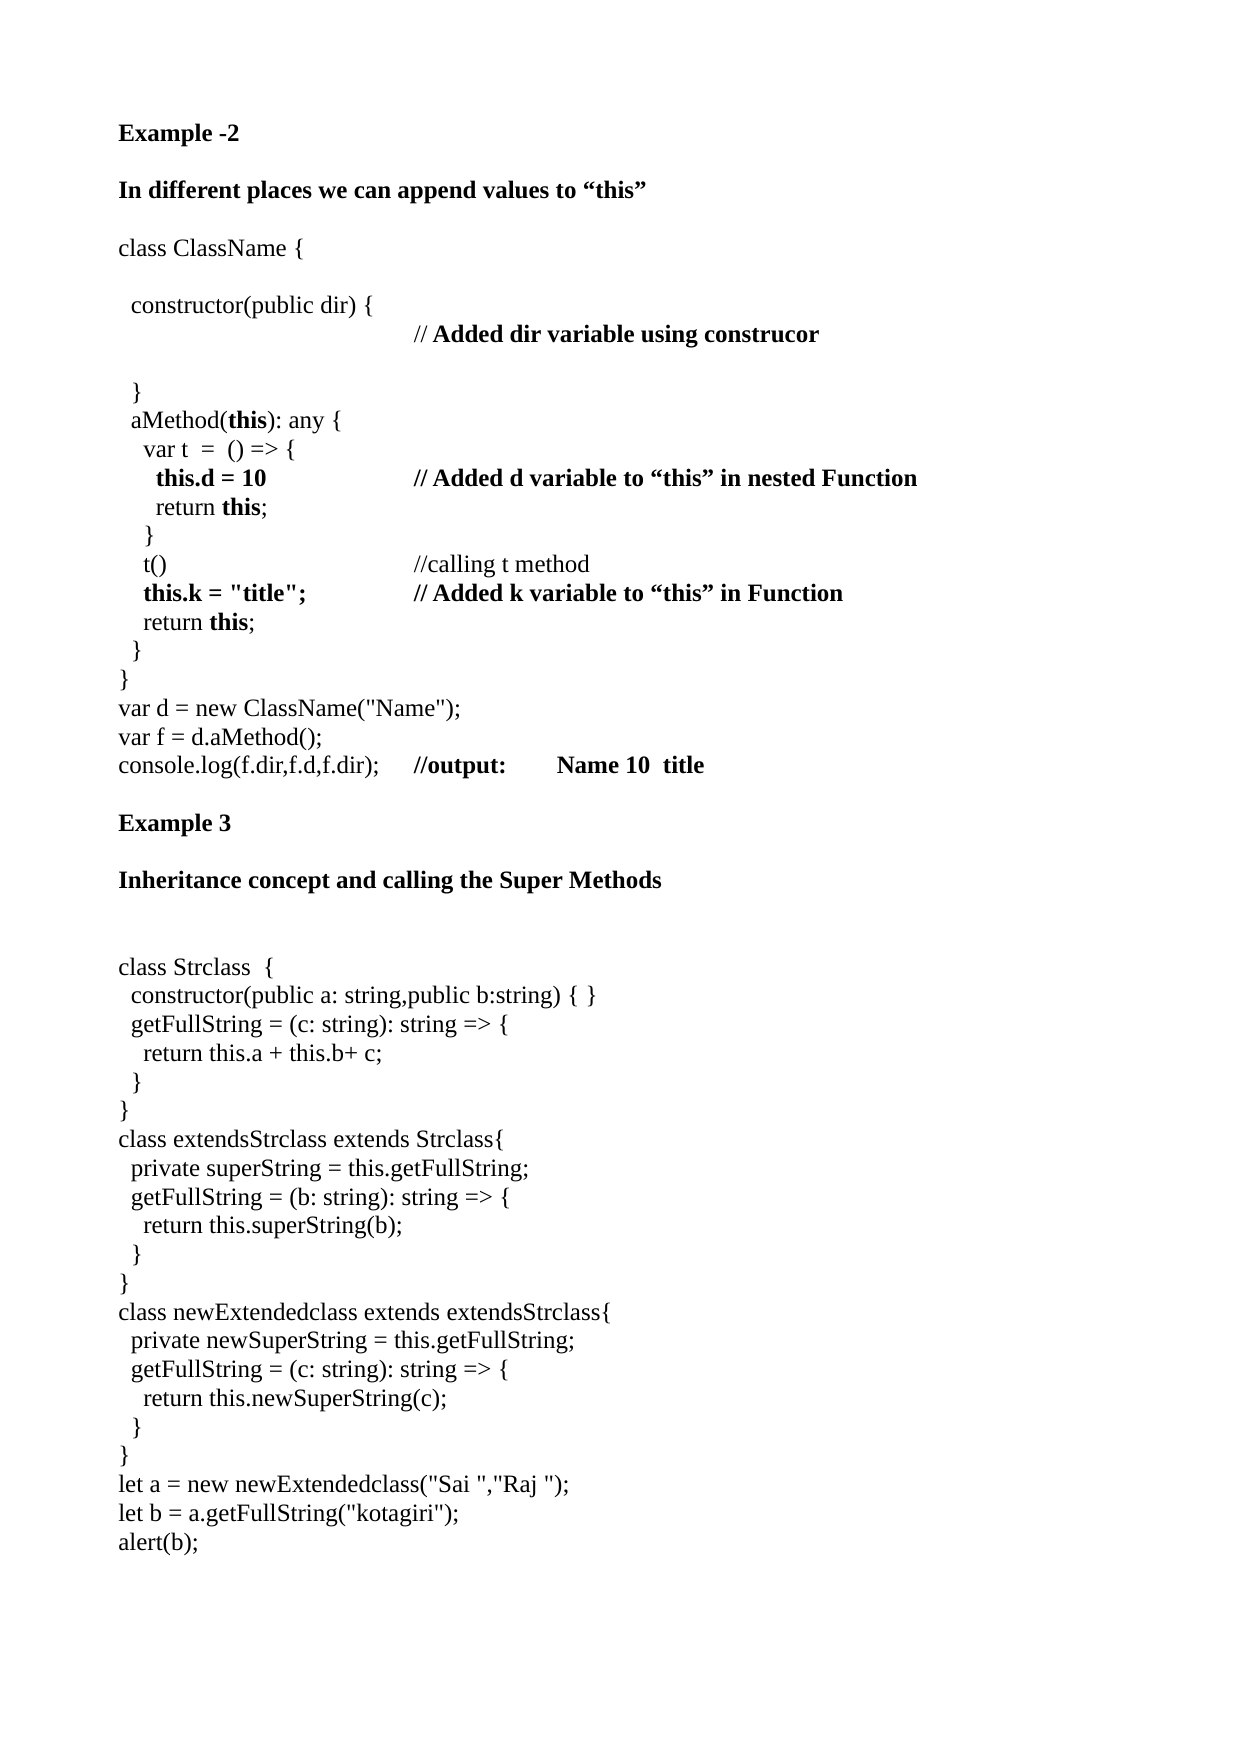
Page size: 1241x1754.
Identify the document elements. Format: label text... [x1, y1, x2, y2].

text In different places we can append values to “this” [118, 176, 1122, 204]
text Example -2 [118, 118, 1122, 147]
text var t = () => { [118, 434, 1122, 463]
text private superString = this.getFullString; [118, 1153, 1122, 1182]
text return this.newSuperString(c); [118, 1383, 1122, 1412]
text getFullString = (c: string): string => { [118, 1354, 1122, 1383]
text } [118, 1096, 1122, 1124]
text } [118, 1412, 1122, 1441]
text var d = new ClassName("Name"); [118, 693, 1122, 722]
text } [118, 1067, 1122, 1096]
text Example 3 [118, 808, 1122, 837]
text var f = d.aMethod(); [118, 722, 1122, 751]
text } [118, 377, 1122, 406]
text class newExtendedclass extends extendsStrclass{ [118, 1297, 1122, 1326]
text this.d = 10 // Added d variable to “this” in nested Function [118, 463, 1122, 492]
text private newSuperString = this.getFullString; [118, 1326, 1122, 1354]
text } [118, 1441, 1122, 1469]
text } [118, 664, 1122, 693]
text aMethod(this): any { [118, 406, 1122, 434]
text alert(b); [118, 1527, 1122, 1556]
text } [118, 1268, 1122, 1297]
text t() //calling t method [118, 549, 1122, 578]
text this.k = "title"; // Added k variable to “this” in Function [118, 578, 1122, 607]
text class Strclass { [118, 952, 1122, 981]
text constructor(public dir) { [118, 291, 1122, 319]
text getFullString = (b: string): string => { [118, 1182, 1122, 1211]
text console.log(f.dir,f.d,f.dir); //output: Name 10 title [118, 751, 1122, 779]
text class ClassName { [118, 233, 1122, 262]
text let a = new newExtendedclass("Sai ","Raj "); [118, 1469, 1122, 1498]
text class extendsStrclass extends Strclass{ [118, 1124, 1122, 1153]
text getFullString = (c: string): string => { [118, 1009, 1122, 1038]
text } [118, 1239, 1122, 1268]
text } [118, 636, 1122, 664]
text return this; [118, 607, 1122, 636]
text } [118, 521, 1122, 549]
text let b = a.getFullString("kotagiri"); [118, 1498, 1122, 1527]
text return this.superString(b); [118, 1211, 1122, 1239]
text // Added dir variable using construcor [118, 319, 1122, 348]
text Inheritance concept and calling the Super Methods [118, 866, 1122, 894]
text constructor(public a: string,public b:string) { } [118, 981, 1122, 1009]
text return this; [118, 492, 1122, 521]
text return this.a + this.b+ c; [118, 1038, 1122, 1067]
